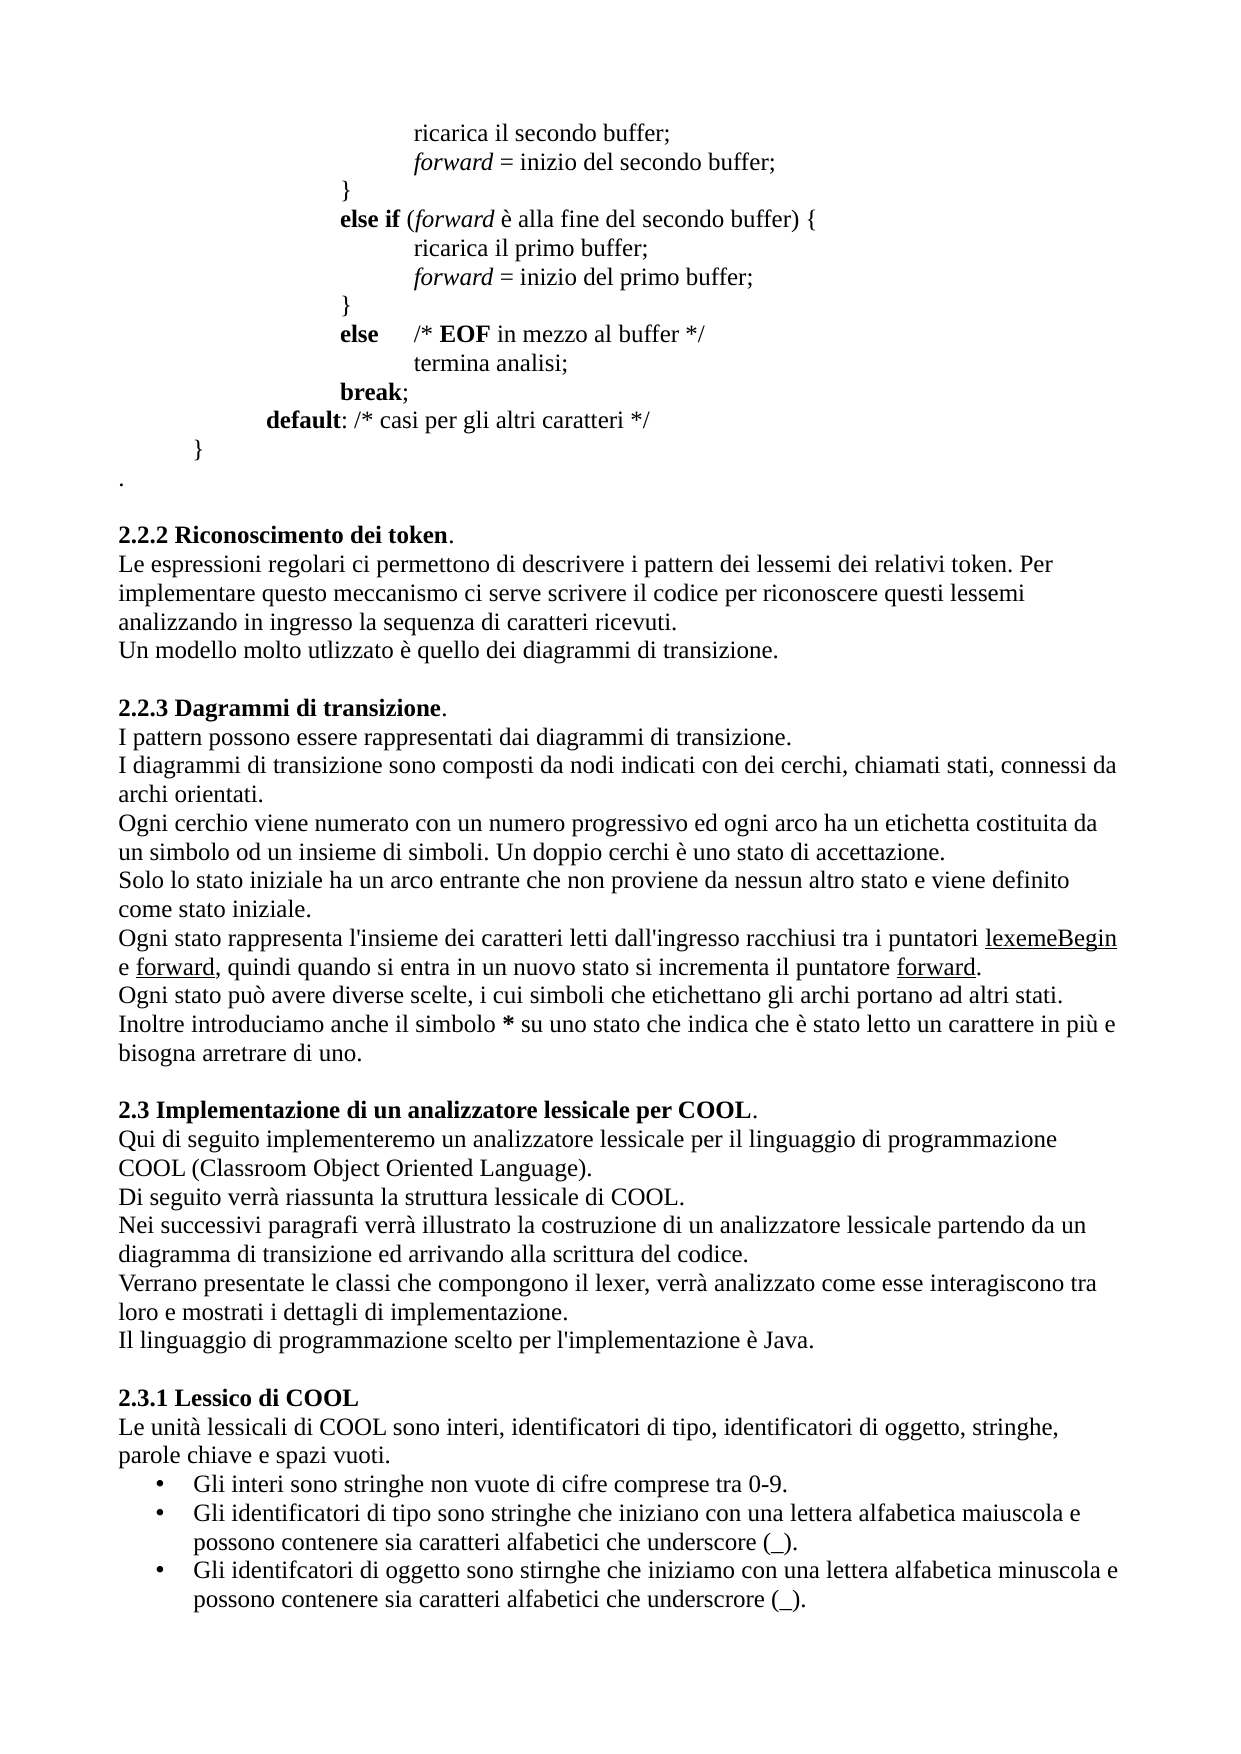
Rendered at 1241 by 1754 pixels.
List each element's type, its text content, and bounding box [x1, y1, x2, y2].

text break; [118, 377, 1122, 406]
text Le espressioni regolari ci permettono di descrivere i pattern dei lessemi dei relativi token. Per implementare questo meccanismo ci serve scrivere il codice per riconoscere questi lessemi analizzando in ingresso la sequenza di caratteri ricevuti. [118, 549, 1122, 636]
text } [118, 434, 1122, 463]
text Un modello molto utlizzato è quello dei diagrammi di transizione. [118, 636, 1122, 664]
text ricarica il secondo buffer; [118, 118, 1122, 147]
text else if (forward è alla fine del secondo buffer) { [118, 204, 1122, 233]
text Ogni stato rappresenta l'insieme dei caratteri letti dall'ingresso racchiusi tra i puntatori lexemeBegin e forward, quindi quando si entra in un nuovo stato si incrementa il puntatore forward. [118, 923, 1122, 981]
text 2.3 Implementazione di un analizzatore lessicale per COOL. [118, 1096, 1122, 1124]
text } [118, 176, 1122, 204]
text Nei successivi paragrafi verrà illustrato la costruzione di un analizzatore lessicale partendo da un diagramma di transizione ed arrivando alla scrittura del codice. [118, 1211, 1122, 1268]
text Ogni cerchio viene numerato con un numero progressivo ed ogni arco ha un etichetta costituita da un simbolo od un insieme di simboli. Un doppio cerchi è uno stato di accettazione. [118, 808, 1122, 866]
text Verrano presentate le classi che compongono il lexer, verrà analizzato come esse interagiscono tra loro e mostrati i dettagli di implementazione. [118, 1268, 1122, 1326]
text ricarica il primo buffer; [118, 233, 1122, 262]
text Ogni stato può avere diverse scelte, i cui simboli che etichettano gli archi portano ad altri stati. [118, 981, 1122, 1009]
text . [118, 463, 1122, 492]
text 2.2.3 Dagrammi di transizione. [118, 693, 1122, 722]
text I pattern possono essere rappresentati dai diagrammi di transizione. [118, 722, 1122, 751]
text termina analisi; [118, 348, 1122, 377]
text else /* EOF in mezzo al buffer */ [118, 319, 1122, 348]
text 2.2.2 Riconoscimento dei token. [118, 521, 1122, 549]
list Gli identificatori di tipo sono stringhe che iniziano con una lettera alfabetica maiuscola e possono contenere sia caratteri alfabetici che underscore (_). [156, 1498, 1122, 1556]
text forward = inizio del secondo buffer; [118, 147, 1122, 176]
text forward = inizio del primo buffer; [118, 262, 1122, 291]
text Solo lo stato iniziale ha un arco entrante che non proviene da nessun altro stato e viene definito come stato iniziale. [118, 866, 1122, 923]
text Inoltre introduciamo anche il simbolo * su uno stato che indica che è stato letto un carattere in più e bisogna arretrare di uno. [118, 1009, 1122, 1067]
text default: /* casi per gli altri caratteri */ [118, 406, 1122, 434]
text } [118, 291, 1122, 319]
text Di seguito verrà riassunta la struttura lessicale di COOL. [118, 1182, 1122, 1211]
text I diagrammi di transizione sono composti da nodi indicati con dei cerchi, chiamati stati, connessi da archi orientati. [118, 751, 1122, 808]
list Gli identifcatori di oggetto sono stirnghe che iniziamo con una lettera alfabetica minuscola e possono contenere sia caratteri alfabetici che underscrore (_). [156, 1556, 1122, 1613]
text Qui di seguito implementeremo un analizzatore lessicale per il linguaggio di programmazione COOL (Classroom Object Oriented Language). [118, 1124, 1122, 1182]
text Le unità lessicali di COOL sono interi, identificatori di tipo, identificatori di oggetto, stringhe, parole chiave e spazi vuoti. [118, 1412, 1122, 1469]
text 2.3.1 Lessico di COOL [118, 1383, 1122, 1412]
list Gli interi sono stringhe non vuote di cifre comprese tra 0-9. [156, 1469, 1122, 1498]
text Il linguaggio di programmazione scelto per l'implementazione è Java. [118, 1326, 1122, 1354]
